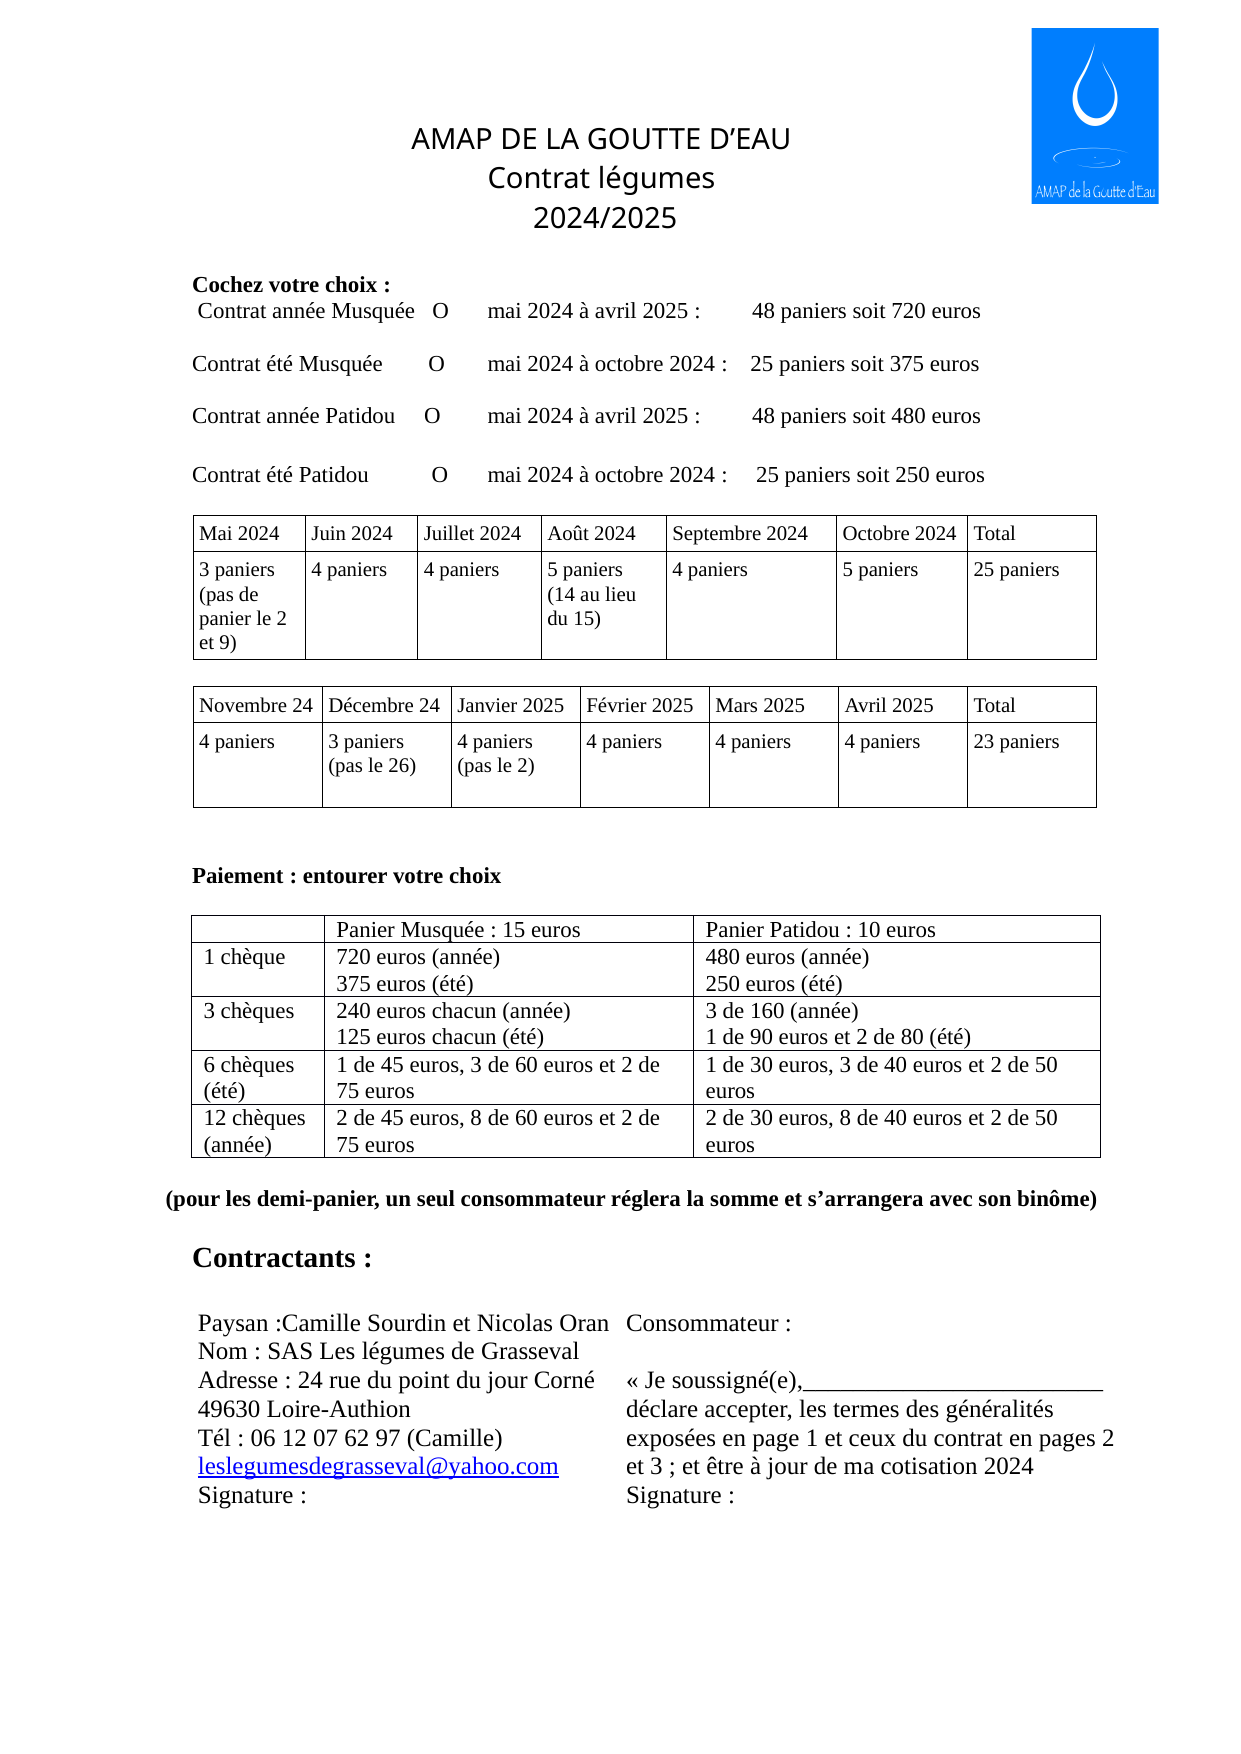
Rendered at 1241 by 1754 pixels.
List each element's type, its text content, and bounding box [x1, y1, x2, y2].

table_header Décembre 24 [323, 687, 451, 722]
table_header Panier Patidou : 10 euros [694, 916, 1100, 942]
text Contrat année Patidou O mai 2024 à avril 2025 : 48 paniers soit 480 euros [192, 402, 1122, 429]
table_header Octobre 2024 [837, 516, 967, 551]
table_cell 1 chèque [192, 943, 324, 996]
table_header Juillet 2024 [418, 516, 541, 551]
table_cell 480 euros (année) 250 euros (été) [694, 943, 1100, 996]
table_cell 1 de 30 euros, 3 de 40 euros et 2 de 50 euros [694, 1051, 1100, 1103]
table_header Novembre 24 [194, 687, 322, 722]
table_header Panier Musquée : 15 euros [325, 916, 693, 942]
table_header Consommateur : « Je soussigné(e),________________________ déclare accepter, les termes des généralités exposées en page 1 et ceux du contrat en pages 2 et 3 ; et être à jour de ma cotisation 2024 Signature : [620, 1273, 1122, 1515]
text (pour les demi-panier, un seul consommateur réglera la somme et s’arrangera avec son binôme) [165, 1184, 1122, 1211]
table_cell 1 de 45 euros, 3 de 60 euros et 2 de 75 euros [325, 1051, 693, 1103]
table_cell 5 paniers (14 au lieu du 15) [542, 552, 666, 659]
table_cell 4 paniers [581, 723, 709, 806]
table_cell 4 paniers [418, 552, 541, 659]
table_cell 4 paniers [194, 723, 322, 806]
table_cell 3 de 160 (année) 1 de 90 euros et 2 de 80 (été) [694, 997, 1100, 1050]
table_header Septembre 2024 [667, 516, 836, 551]
table_cell 6 chèques (été) [192, 1051, 324, 1103]
table_cell 3 chèques [192, 997, 324, 1050]
table_cell 4 paniers [306, 552, 417, 659]
table_cell 3 paniers (pas le 26) [323, 723, 451, 806]
text Paiement : entourer votre choix [192, 862, 1122, 888]
table_header Mars 2025 [710, 687, 838, 722]
table_cell 2 de 30 euros, 8 de 40 euros et 2 de 50 euros [694, 1105, 1100, 1157]
table_cell 12 chèques (année) [192, 1105, 324, 1157]
table_cell 4 paniers [839, 723, 967, 806]
table_header Février 2025 [581, 687, 709, 722]
table_header Juin 2024 [306, 516, 417, 551]
table_header Total [968, 687, 1096, 722]
table_header Août 2024 [542, 516, 666, 551]
table_cell 23 paniers [968, 723, 1096, 806]
text Contrat été Patidou O mai 2024 à octobre 2024 : 25 paniers soit 250 euros [192, 455, 1122, 489]
table_cell 3 paniers (pas de panier le 2 et 9) [194, 552, 305, 659]
picture [1031, 28, 1159, 204]
table_header Avril 2025 [839, 687, 967, 722]
table_header [192, 916, 324, 942]
table_header Janvier 2025 [452, 687, 580, 722]
table_cell 240 euros chacun (année) 125 euros chacun (été) [325, 997, 693, 1050]
table_cell 4 paniers [667, 552, 836, 659]
table_cell 25 paniers [968, 552, 1096, 659]
table_cell 5 paniers [837, 552, 967, 659]
text Contrat été Musquée O mai 2024 à octobre 2024 : 25 paniers soit 375 euros [192, 350, 1122, 376]
text Contractants : [192, 1240, 1122, 1273]
text Contrat année Musquée O mai 2024 à avril 2025 : 48 paniers soit 720 euros [192, 297, 1122, 323]
table_header Paysan :Camille Sourdin et Nicolas Oran Nom : SAS Les légumes de Grasseval Adresse : 24 rue du point du jour Corné 49630 Loire-Authion Tél : 06 12 07 62 97 (Camille) leslegumesdegrasseval@yahoo.com Signature : [118, 1273, 620, 1515]
table_header Mai 2024 [194, 516, 305, 551]
table_header Total [968, 516, 1096, 551]
table_cell 720 euros (année) 375 euros (été) [325, 943, 693, 996]
table_cell 4 paniers [710, 723, 838, 806]
table_cell 2 de 45 euros, 8 de 60 euros et 2 de 75 euros [325, 1105, 693, 1157]
table_cell 4 paniers (pas le 2) [452, 723, 580, 806]
text Cochez votre choix : [192, 271, 1122, 297]
